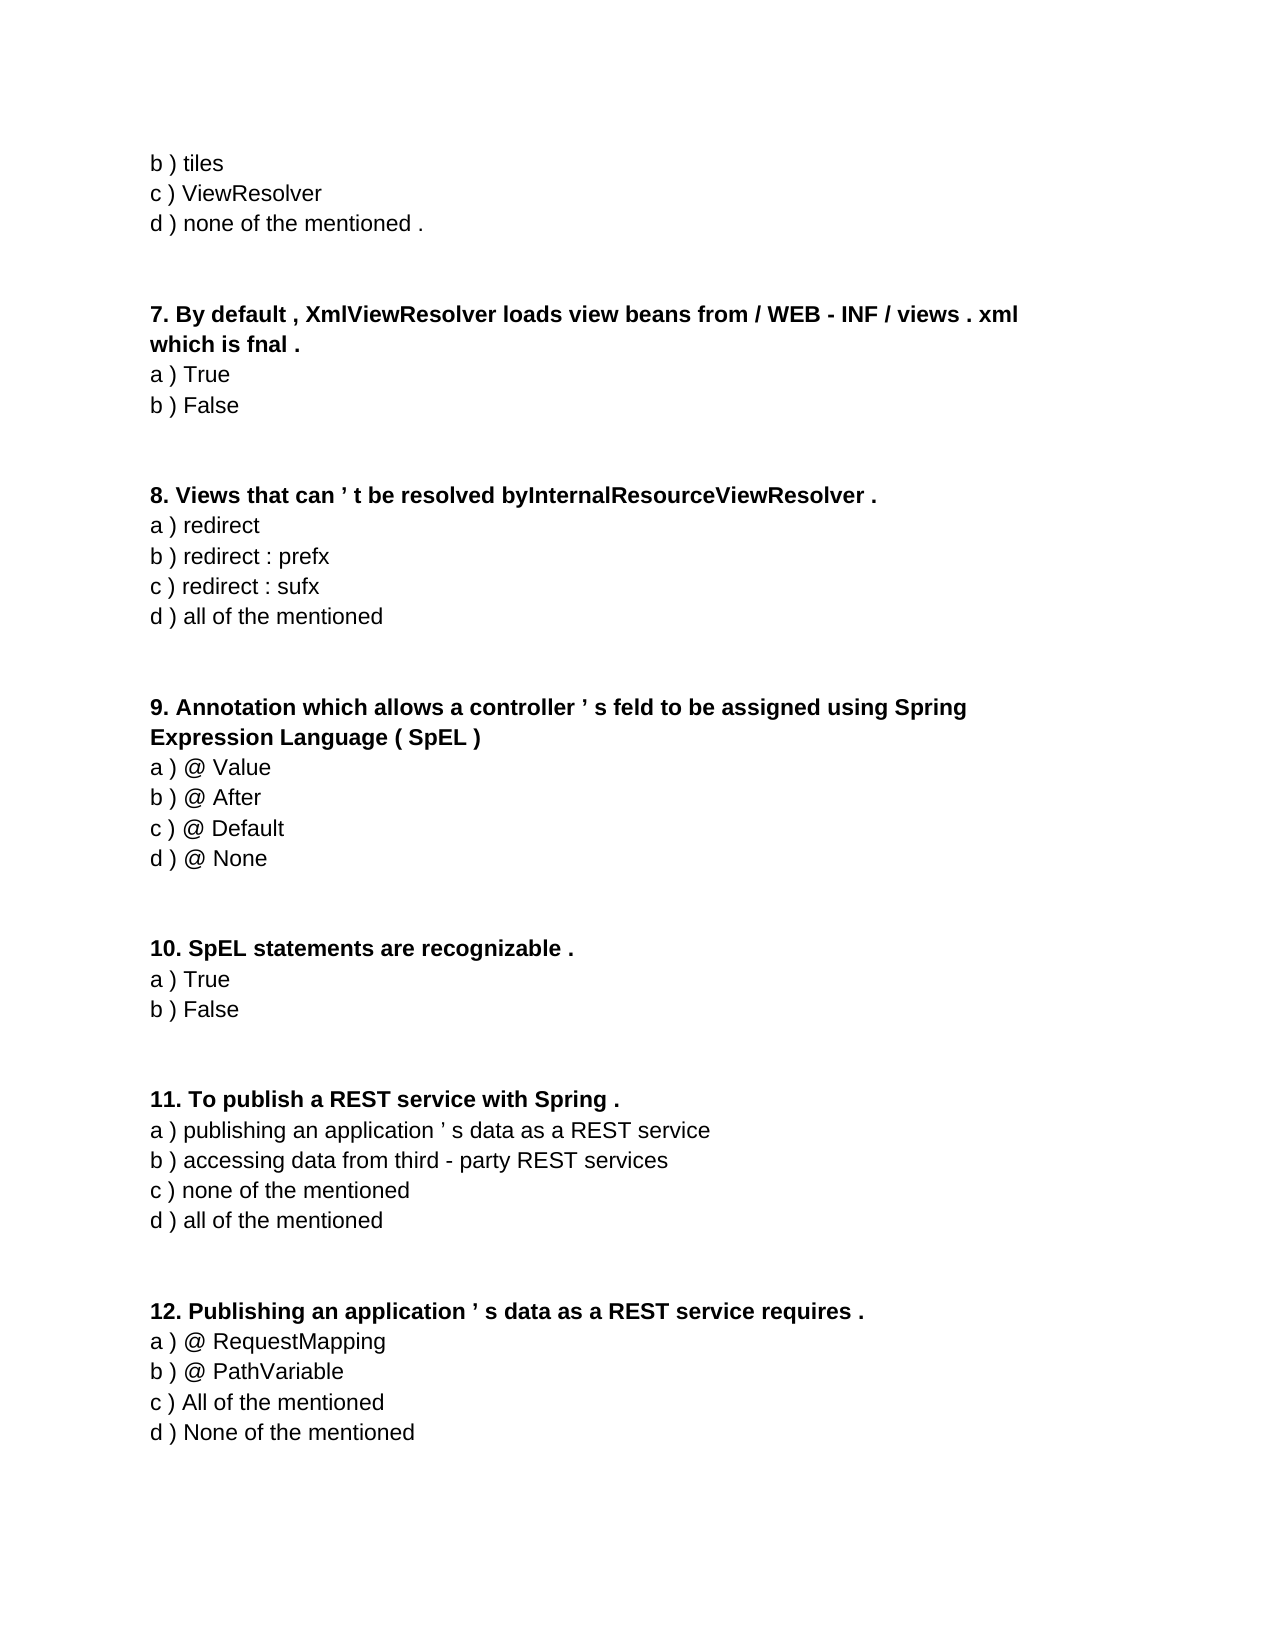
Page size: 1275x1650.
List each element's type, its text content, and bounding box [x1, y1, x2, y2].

text a ) @ Value [150, 754, 1125, 781]
text 7. By default , XmlViewResolver loads view beans from / WEB - INF / views . xml [150, 301, 1125, 327]
text 10. SpEL statements are recognizable . [150, 935, 1125, 962]
text d ) none of the mentioned . [150, 210, 1125, 237]
text Expression Language ( SpEL ) [150, 724, 1125, 750]
text b ) False [150, 392, 1125, 418]
text b ) @ PathVariable [150, 1358, 1125, 1385]
text d ) None of the mentioned [150, 1419, 1125, 1445]
text a ) @ RequestMapping [150, 1328, 1125, 1354]
text c ) All of the mentioned [150, 1388, 1125, 1415]
text a ) publishing an application ’ s data as a REST service [150, 1117, 1125, 1143]
text 9. Annotation which allows a controller ’ s feld to be assigned using Spring [150, 694, 1125, 720]
text b ) tiles [150, 150, 1125, 176]
text a ) True [150, 361, 1125, 388]
text a ) redirect [150, 512, 1125, 539]
text d ) all of the mentioned [150, 1207, 1125, 1234]
text 8. Views that can ’ t be resolved byInternalResourceViewResolver . [150, 482, 1125, 509]
text 11. To publish a REST service with Spring . [150, 1086, 1125, 1113]
text 12. Publishing an application ’ s data as a REST service requires . [150, 1298, 1125, 1324]
text a ) True [150, 966, 1125, 992]
text c ) @ Default [150, 814, 1125, 841]
text b ) accessing data from third - party REST services [150, 1147, 1125, 1173]
text b ) redirect : prefx [150, 543, 1125, 569]
text d ) @ None [150, 845, 1125, 871]
text c ) none of the mentioned [150, 1177, 1125, 1203]
text b ) False [150, 996, 1125, 1022]
text d ) all of the mentioned [150, 603, 1125, 629]
text c ) ViewResolver [150, 180, 1125, 207]
text b ) @ After [150, 784, 1125, 811]
text c ) redirect : sufx [150, 573, 1125, 599]
text which is fnal . [150, 331, 1125, 358]
